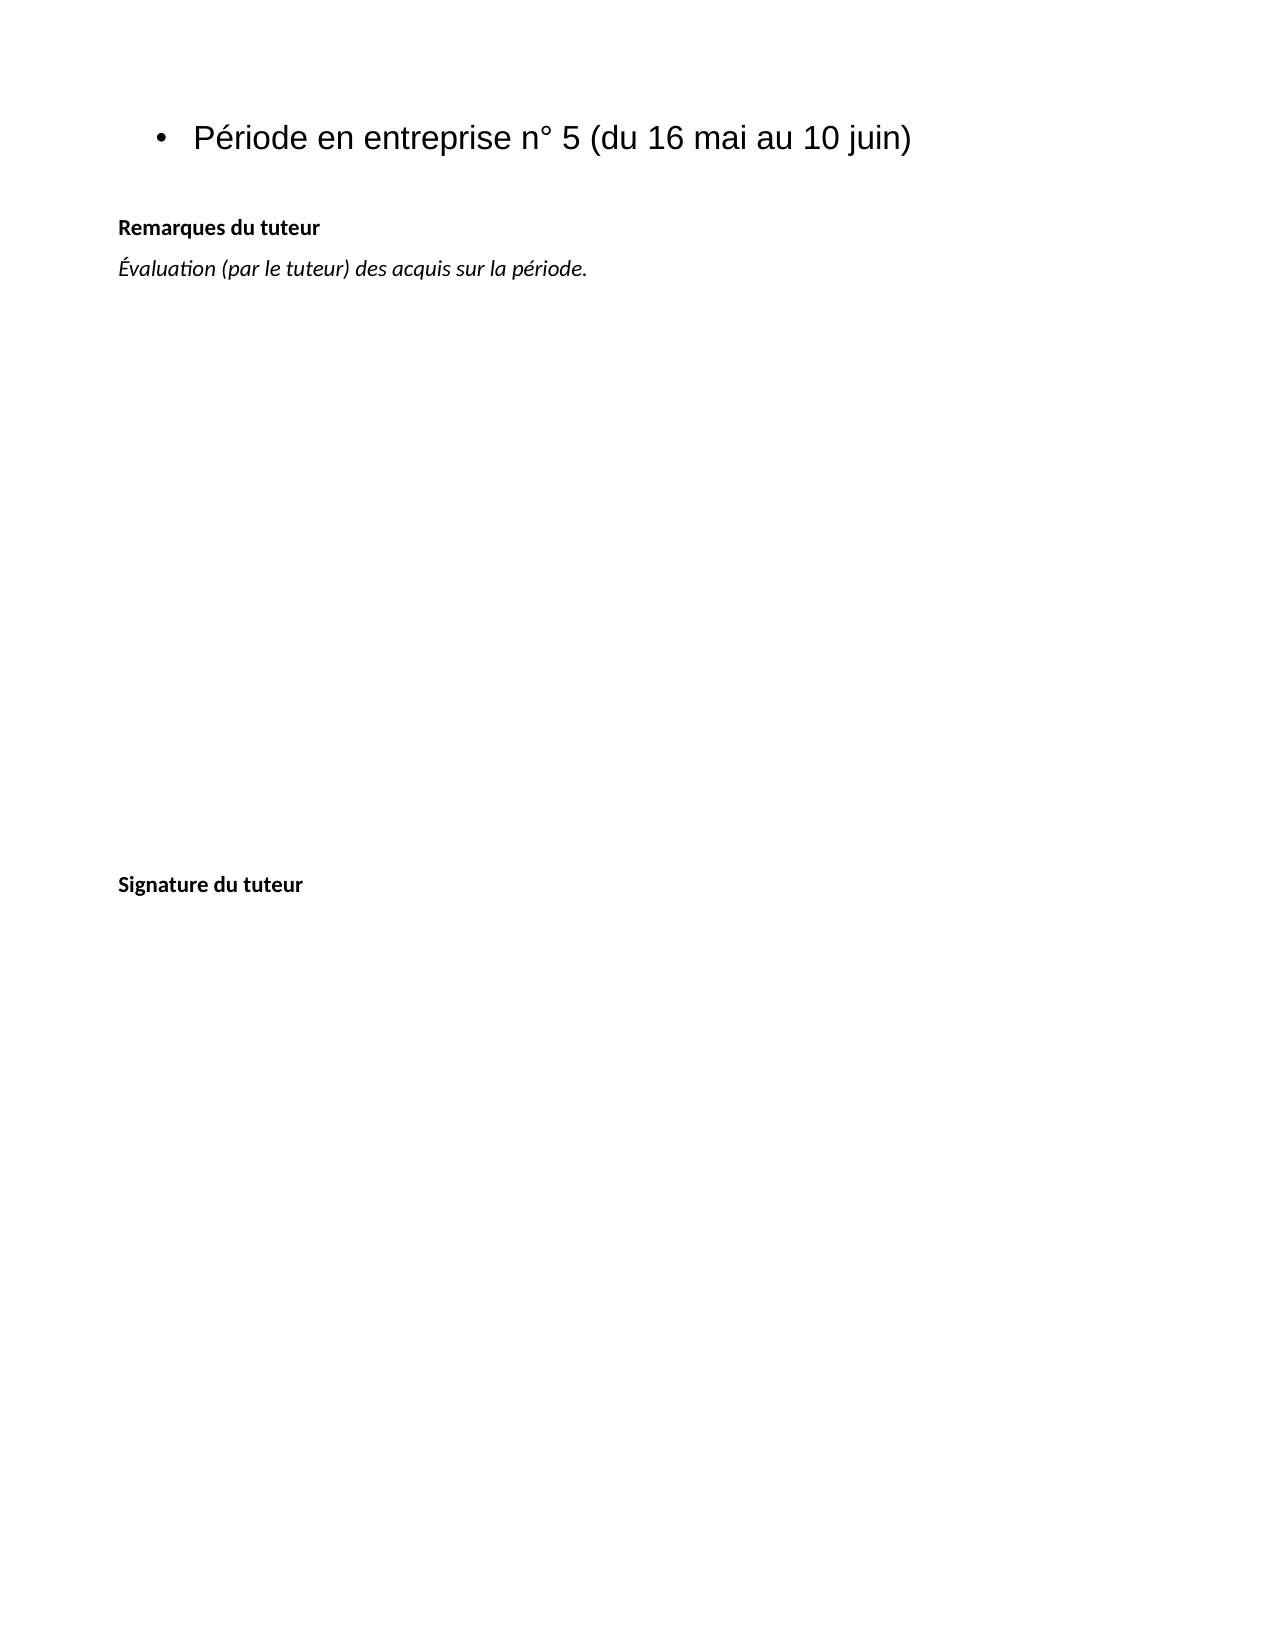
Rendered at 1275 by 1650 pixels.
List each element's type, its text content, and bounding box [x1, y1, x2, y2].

list Période en entreprise n° 5 (du 16 mai au 10 juin) [156, 118, 1157, 157]
text Évaluation (par le tuteur) des acquis sur la période. [118, 254, 1157, 282]
text Signature du tuteur [118, 871, 1157, 899]
text Remarques du tuteur [118, 213, 1157, 241]
